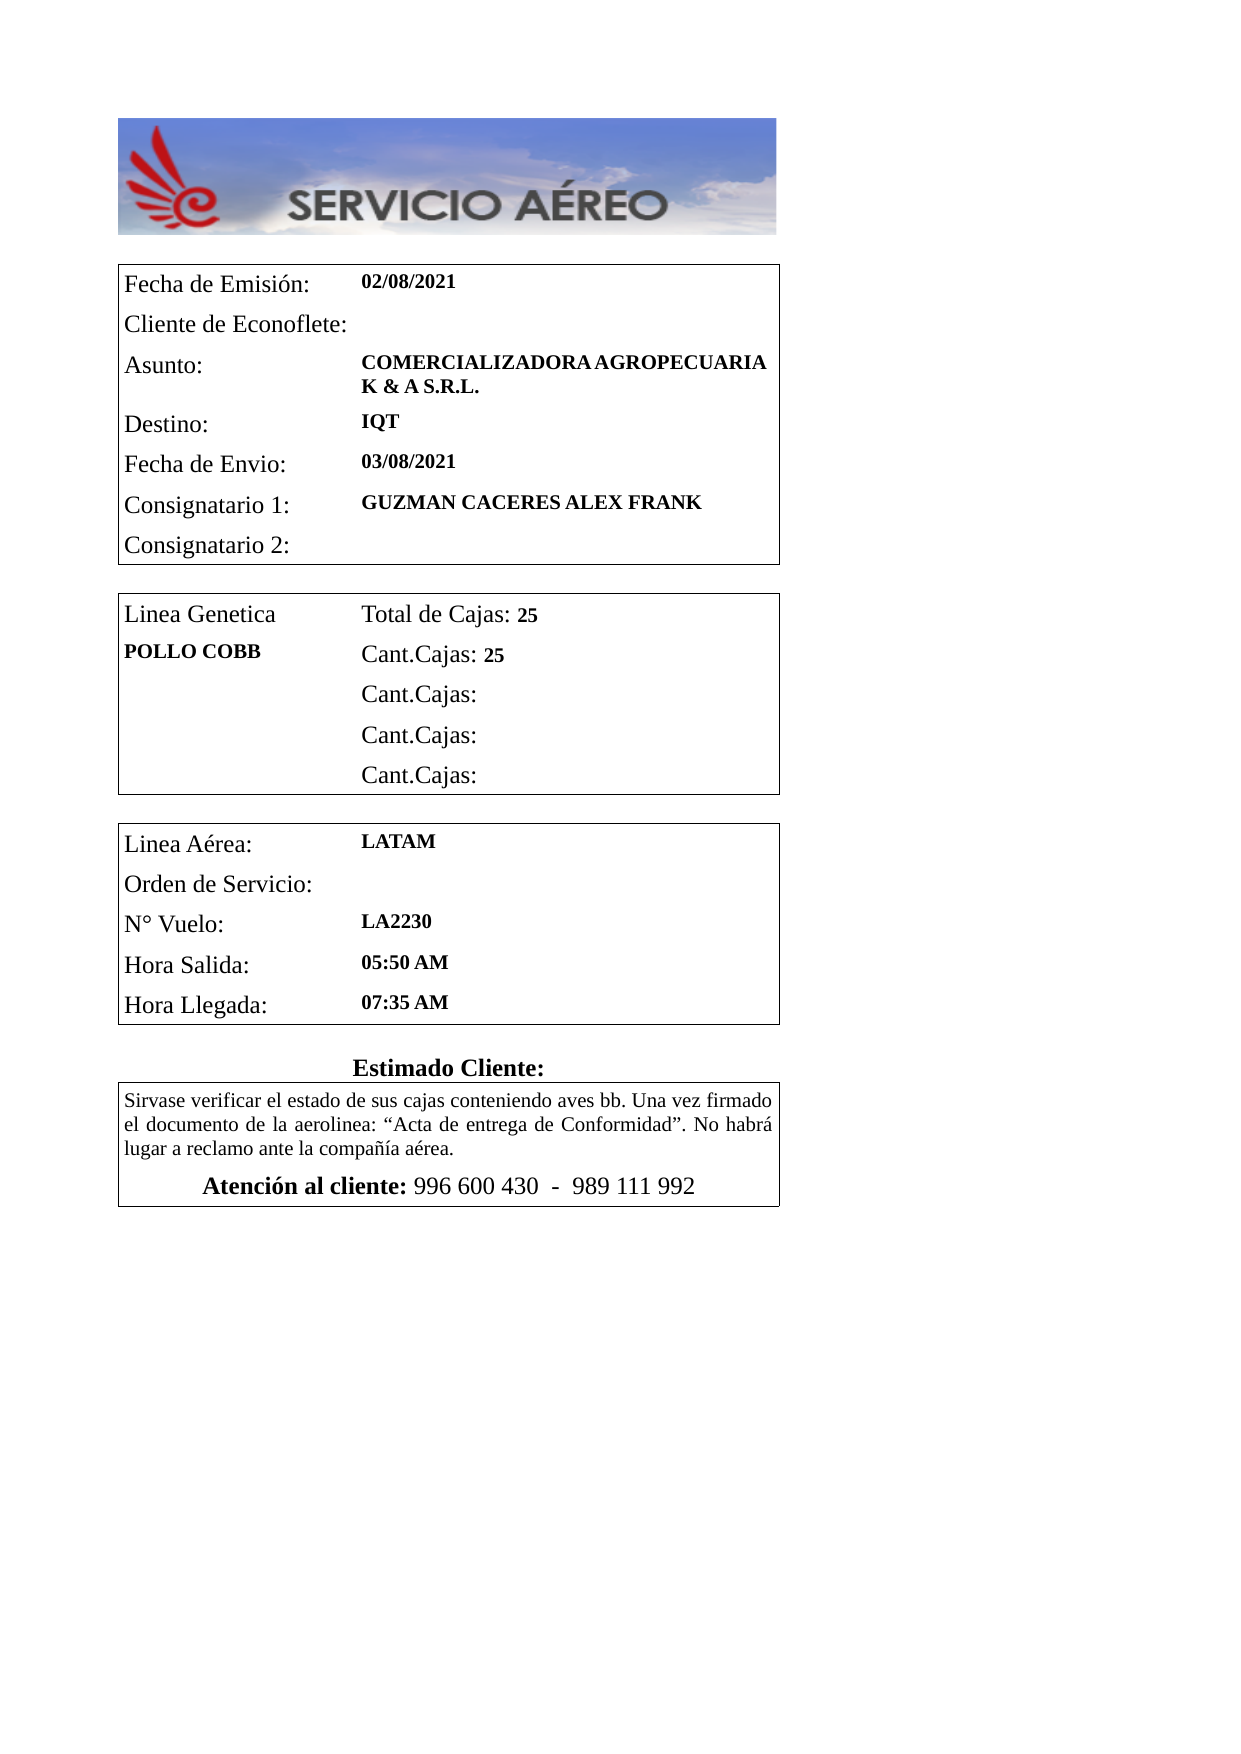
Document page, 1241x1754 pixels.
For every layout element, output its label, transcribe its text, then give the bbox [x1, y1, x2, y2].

table_cell Atención al cliente: 996 600 430 - 989 111 992 [119, 1166, 779, 1206]
table_cell GUZMAN CACERES ALEX FRANK [356, 484, 779, 524]
table_cell Hora Llegada: [119, 984, 356, 1024]
table_cell [118, 565, 356, 593]
table_cell [356, 565, 779, 593]
table_cell Estimado Cliente: [118, 1025, 779, 1082]
table_cell [356, 304, 779, 344]
table_header 02/08/2021 [356, 265, 779, 304]
table_cell Consignatario 2: [119, 524, 356, 564]
table_cell LATAM [356, 824, 779, 863]
table_cell Cant.Cajas: 25 [356, 634, 779, 674]
table_cell 03/08/2021 [356, 444, 779, 484]
picture [118, 118, 777, 235]
table_cell [119, 754, 356, 794]
table_cell [119, 714, 356, 754]
table_cell Cant.Cajas: [356, 754, 779, 794]
table_cell 05:50 AM [356, 944, 779, 984]
table_cell LA2230 [356, 904, 779, 944]
table_cell [118, 795, 356, 823]
table_cell Hora Salida: [119, 944, 356, 984]
table_cell 07:35 AM [356, 984, 779, 1024]
table_cell Linea Genetica [119, 594, 356, 633]
table_cell Consignatario 1: [119, 484, 356, 524]
table_cell COMERCIALIZADORA AGROPECUARIA K & A S.R.L. [356, 344, 779, 403]
table_cell Destino: [119, 404, 356, 444]
table_cell Orden de Servicio: [119, 864, 356, 904]
table_cell Cliente de Econoflete: [119, 304, 356, 344]
table_cell N° Vuelo: [119, 904, 356, 944]
table_cell Cant.Cajas: [356, 714, 779, 754]
table_cell Linea Aérea: [119, 824, 356, 863]
table_cell POLLO COBB [119, 634, 356, 674]
table_cell [356, 795, 779, 823]
table_cell Total de Cajas: 25 [356, 594, 779, 633]
table_cell [356, 864, 779, 904]
table_header Fecha de Emisión: [119, 265, 356, 304]
table_cell Cant.Cajas: [356, 674, 779, 714]
table_cell Asunto: [119, 344, 356, 403]
table_cell Fecha de Envio: [119, 444, 356, 484]
table_cell [356, 524, 779, 564]
table_cell [119, 674, 356, 714]
table_cell Sirvase verificar el estado de sus cajas conteniendo aves bb. Una vez firmado el documento de la aerolinea: “Acta de entrega de Conformidad”. No habrá lugar a reclamo ante la compañía aérea. [119, 1083, 779, 1166]
table_cell IQT [356, 404, 779, 444]
